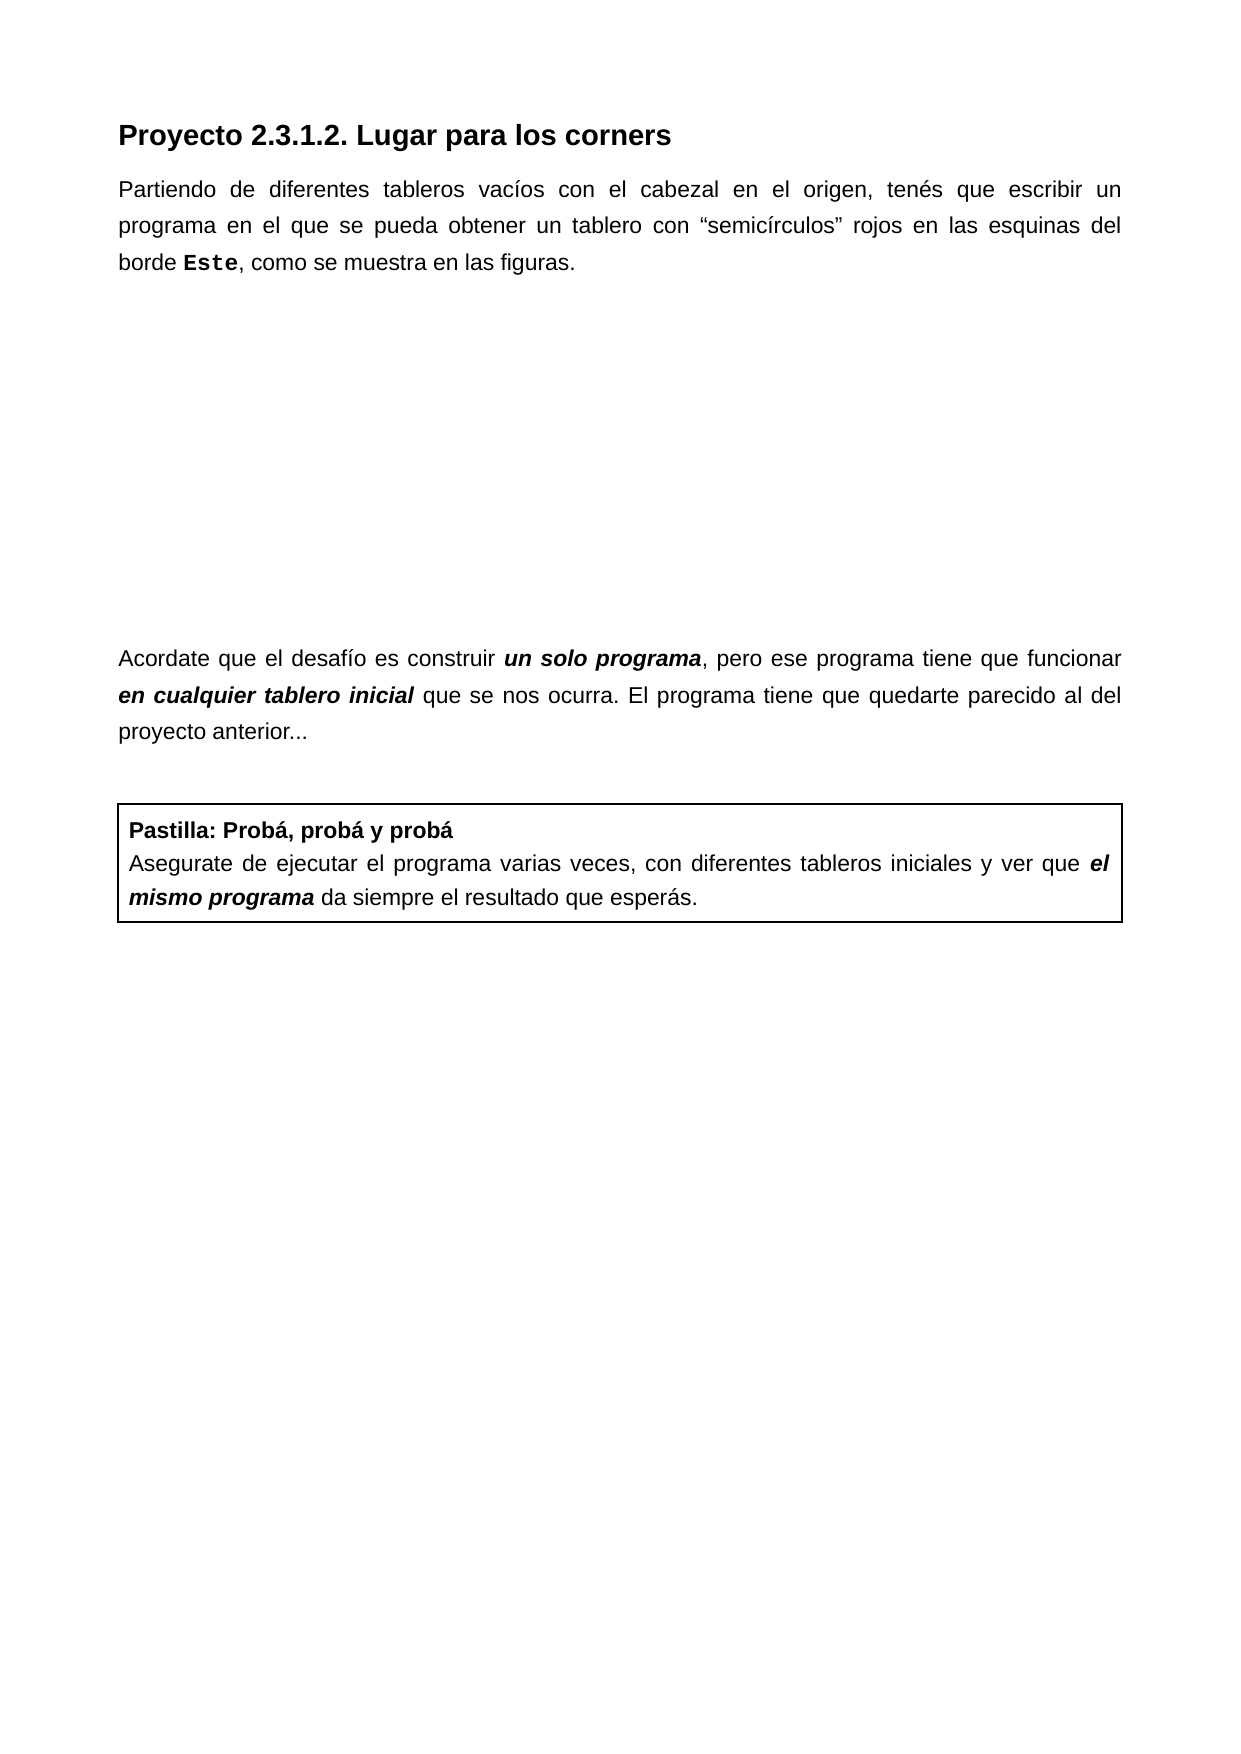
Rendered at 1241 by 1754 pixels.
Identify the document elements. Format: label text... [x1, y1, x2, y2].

table_header Pastilla: Probá, probá y probá Asegurate de ejecutar el programa varias veces, con diferentes tableros iniciales y ver que el mismo programa da siempre el resultado que esperás. [119, 805, 1121, 921]
text Partiendo de diferentes tableros vacíos con el cabezal en el origen, tenés que escribir un programa en el que se pueda obtener un tablero con “semicírculos” rojos en las esquinas del borde Este, como se muestra en las figuras. [118, 176, 1122, 277]
text Acordate que el desafío es construir un solo programa, pero ese programa tiene que funcionar en cualquier tablero inicial que se nos ocurra. El programa tiene que quedarte parecido al del proyecto anterior... [118, 645, 1122, 744]
text Proyecto 2.3.1.2. Lugar para los corners [118, 118, 1122, 152]
